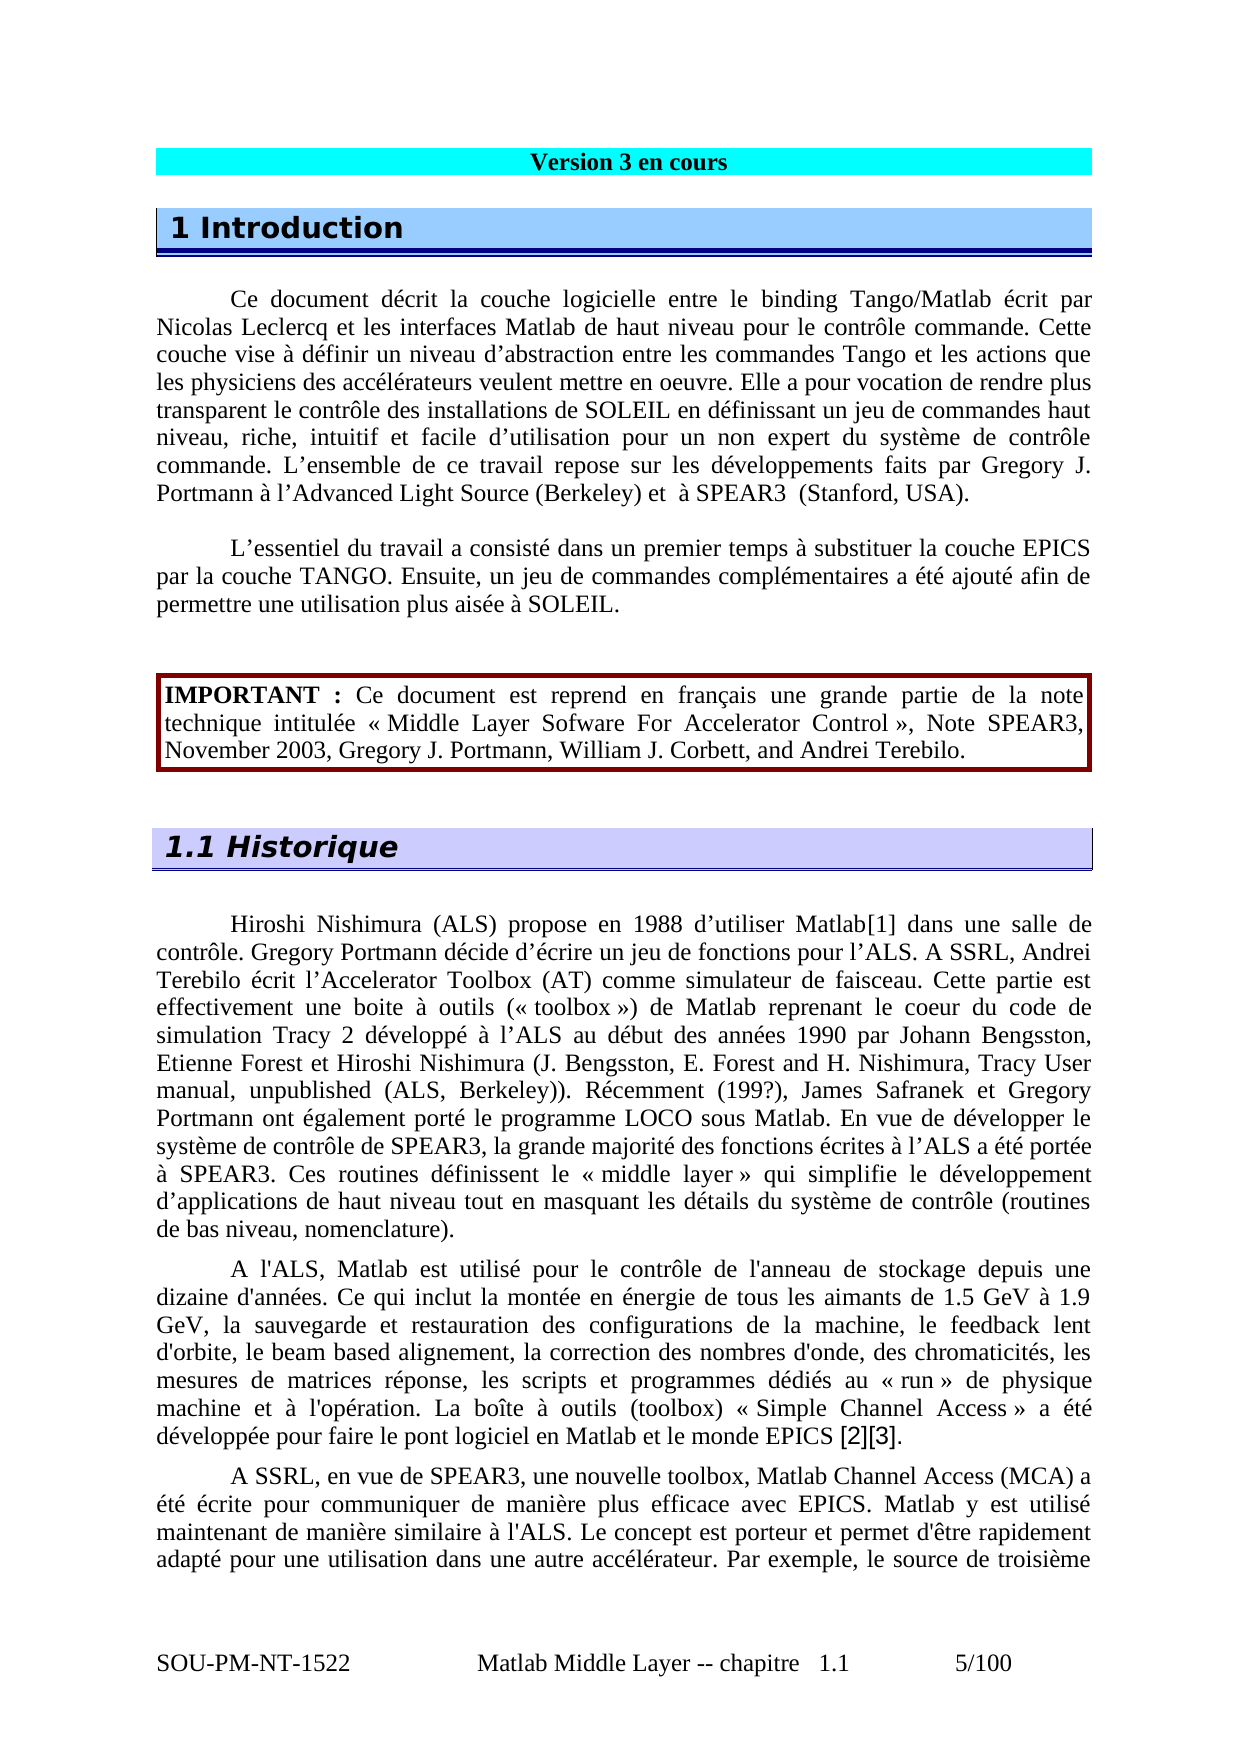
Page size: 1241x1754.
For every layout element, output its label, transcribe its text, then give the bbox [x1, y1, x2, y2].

subtitle Introduction [157, 208, 1092, 248]
text IMPORTANT : Ce document est reprend en français une grande partie de la note technique intitulée « Middle Layer Sofware For Accelerator Control », Note SPEAR3, November 2003, Gregory J. Portmann, William J. Corbett, and Andrei Terebilo. [161, 678, 1087, 767]
text Hiroshi Nishimura (ALS) propose en 1988 d’utiliser Matlab[1] dans une salle de contrôle. Gregory Portmann décide d’écrire un jeu de fonctions pour l’ALS. A SSRL, Andrei Terebilo écrit l’Accelerator Toolbox (AT) comme simulateur de faisceau. Cette partie est effectivement une boite à outils (« toolbox ») de Matlab reprenant le coeur du code de simulation Tracy 2 développé à l’ALS au début des années 1990 par Johann Bengsston, Etienne Forest et Hiroshi Nishimura (J. Bengsston, E. Forest and H. Nishimura, Tracy User manual, unpublished (ALS, Berkeley)). Récemment (199?), James Safranek et Gregory Portmann ont également porté le programme LOCO sous Matlab. En vue de développer le système de contrôle de SPEAR3, la grande majorité des fonctions écrites à l’ALS a été portée à SPEAR3. Ces routines définissent le « middle layer » qui simplifie le développement d’applications de haut niveau tout en masquant les détails du système de contrôle (routines de bas niveau, nomenclature). [156, 910, 1092, 1243]
text L’essentiel du travail a consisté dans un premier temps à substituer la couche EPICS par la couche TANGO. Ensuite, un jeu de commandes complémentaires a été ajouté afin de permettre une utilisation plus aisée à SOLEIL. [156, 534, 1092, 617]
text A l'ALS, Matlab est utilisé pour le contrôle de l'anneau de stockage depuis une dizaine d'années. Ce qui inclut la montée en énergie de tous les aimants de 1.5 GeV à 1.9 GeV, la sauvegarde et restauration des configurations de la machine, le feedback lent d'orbite, le beam based alignement, la correction des nombres d'onde, des chromaticités, les mesures de matrices réponse, les scripts et programmes dédiés au « run » de physique machine et à l'opération. La boîte à outils (toolbox) « Simple Channel Access » a été développée pour faire le pont logiciel en Matlab et le monde EPICS [2][3]. [156, 1255, 1092, 1450]
text Ce document décrit la couche logicielle entre le binding Tango/Matlab écrit par Nicolas Leclercq et les interfaces Matlab de haut niveau pour le contrôle commande. Cette couche vise à définir un niveau d’abstraction entre les commandes Tango et les actions que les physiciens des accélérateurs veulent mettre en oeuvre. Elle a pour vocation de rendre plus transparent le contrôle des installations de SOLEIL en définissant un jeu de commandes haut niveau, riche, intuitif et facile d’utilisation pour un non expert du système de contrôle commande. L’ensemble de ce travail repose sur les développements faits par Gregory J. Portmann à l’Advanced Light Source (Berkeley) et à SPEAR3 (Stanford, USA). [156, 285, 1092, 507]
text A SSRL, en vue de SPEAR3, une nouvelle toolbox, Matlab Channel Access (MCA) a été écrite pour communiquer de manière plus efficace avec EPICS. Matlab y est utilisé maintenant de manière similaire à l'ALS. Le concept est porteur et permet d'être rapidement adapté pour une utilisation dans une autre accélérateur. Par exemple, le source de troisième [156, 1462, 1092, 1573]
subtitle Historique [152, 828, 1092, 868]
